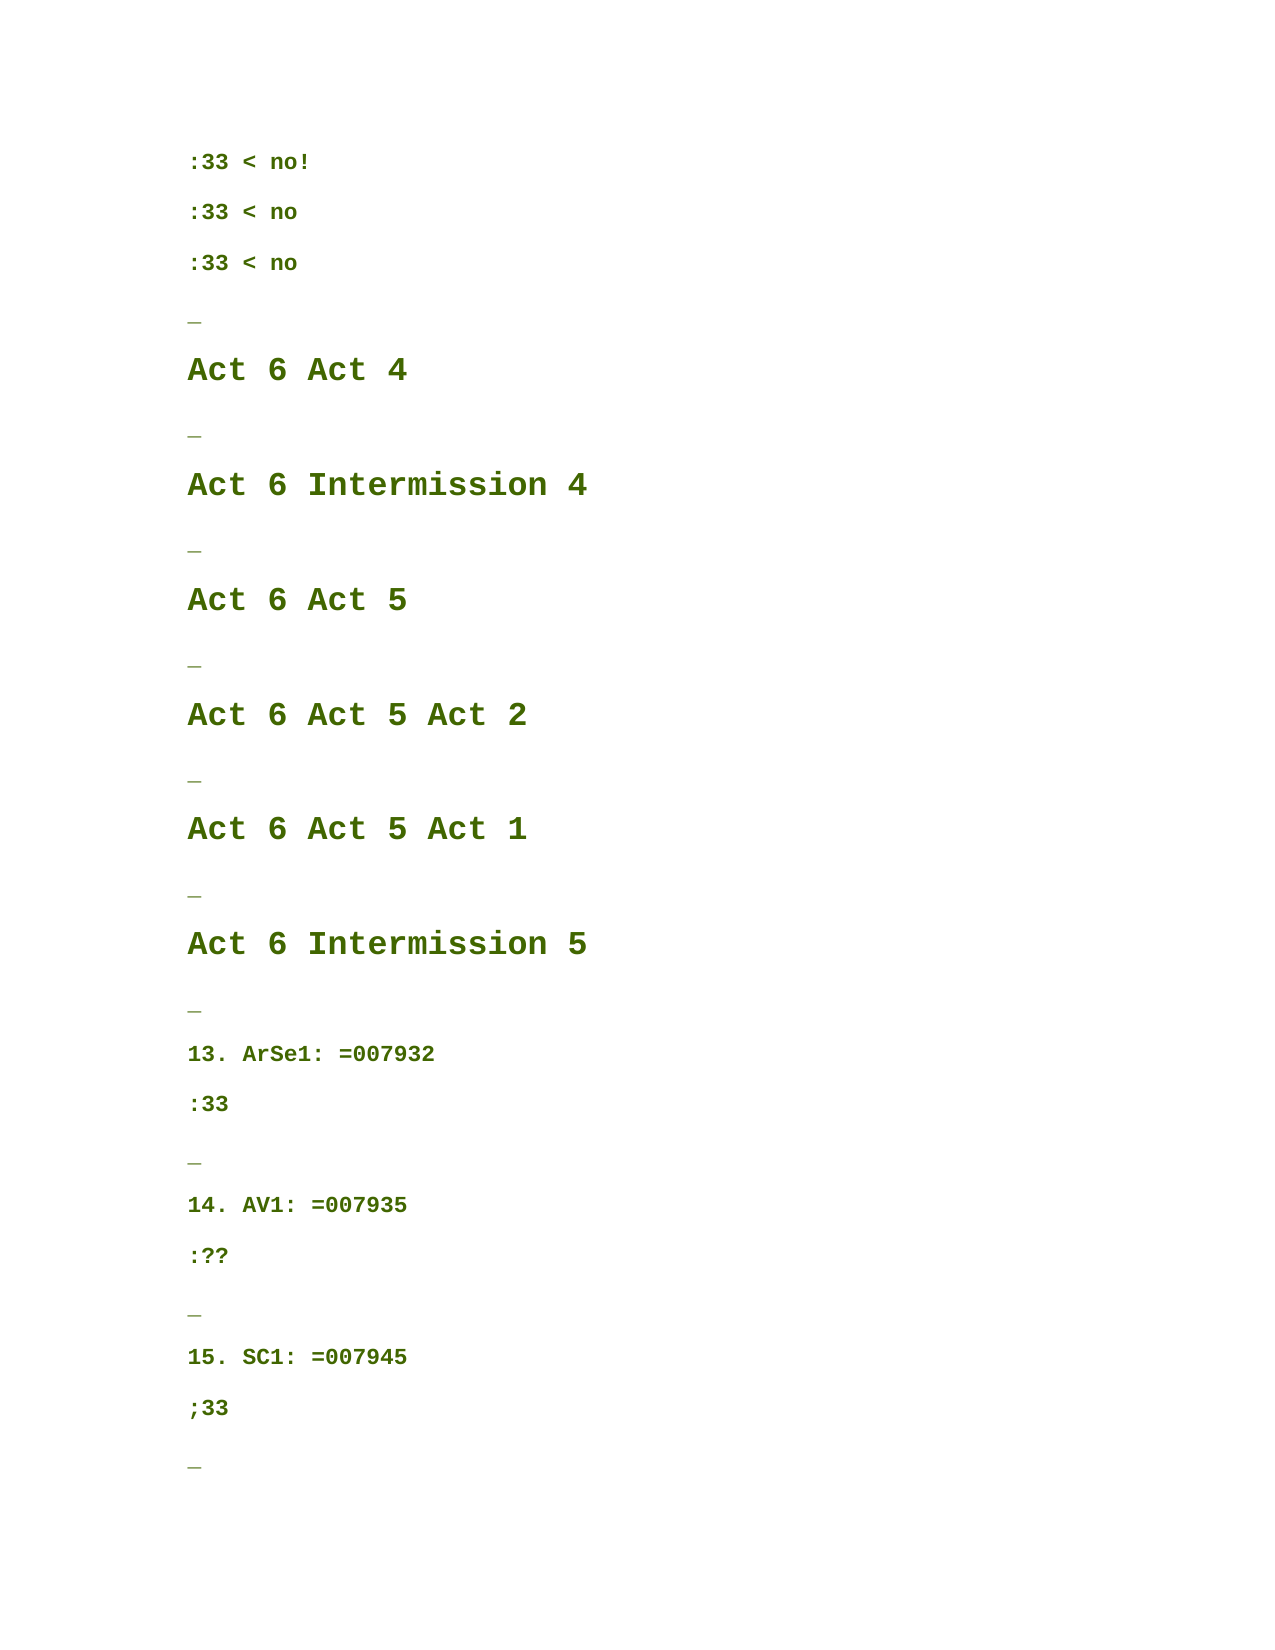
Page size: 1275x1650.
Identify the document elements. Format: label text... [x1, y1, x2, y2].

text _ [187, 761, 1087, 787]
text 13. ArSe1: =007932 [187, 1042, 1087, 1068]
text _ [187, 417, 1087, 443]
text 14. AV1: =007935 [187, 1194, 1087, 1220]
text Act 6 Intermission 5 [187, 927, 1087, 965]
text _ [187, 1143, 1087, 1169]
text :33 < no! [187, 150, 1087, 176]
text :33 [187, 1092, 1087, 1118]
text 15. SC1: =007945 [187, 1346, 1087, 1372]
text _ [187, 647, 1087, 672]
text Act 6 Act 5 Act 2 [187, 697, 1087, 735]
text Act 6 Intermission 4 [187, 467, 1087, 505]
text _ [187, 876, 1087, 902]
text Act 6 Act 5 Act 1 [187, 812, 1087, 850]
text ;33 [187, 1396, 1087, 1422]
text _ [187, 532, 1087, 558]
text :33 < no [187, 251, 1087, 277]
text _ [187, 302, 1087, 328]
text :?? [187, 1244, 1087, 1270]
text Act 6 Act 5 [187, 582, 1087, 620]
text Act 6 Act 4 [187, 352, 1087, 390]
text _ [187, 1447, 1087, 1473]
text _ [187, 1295, 1087, 1321]
text :33 < no [187, 201, 1087, 227]
text _ [187, 991, 1087, 1017]
